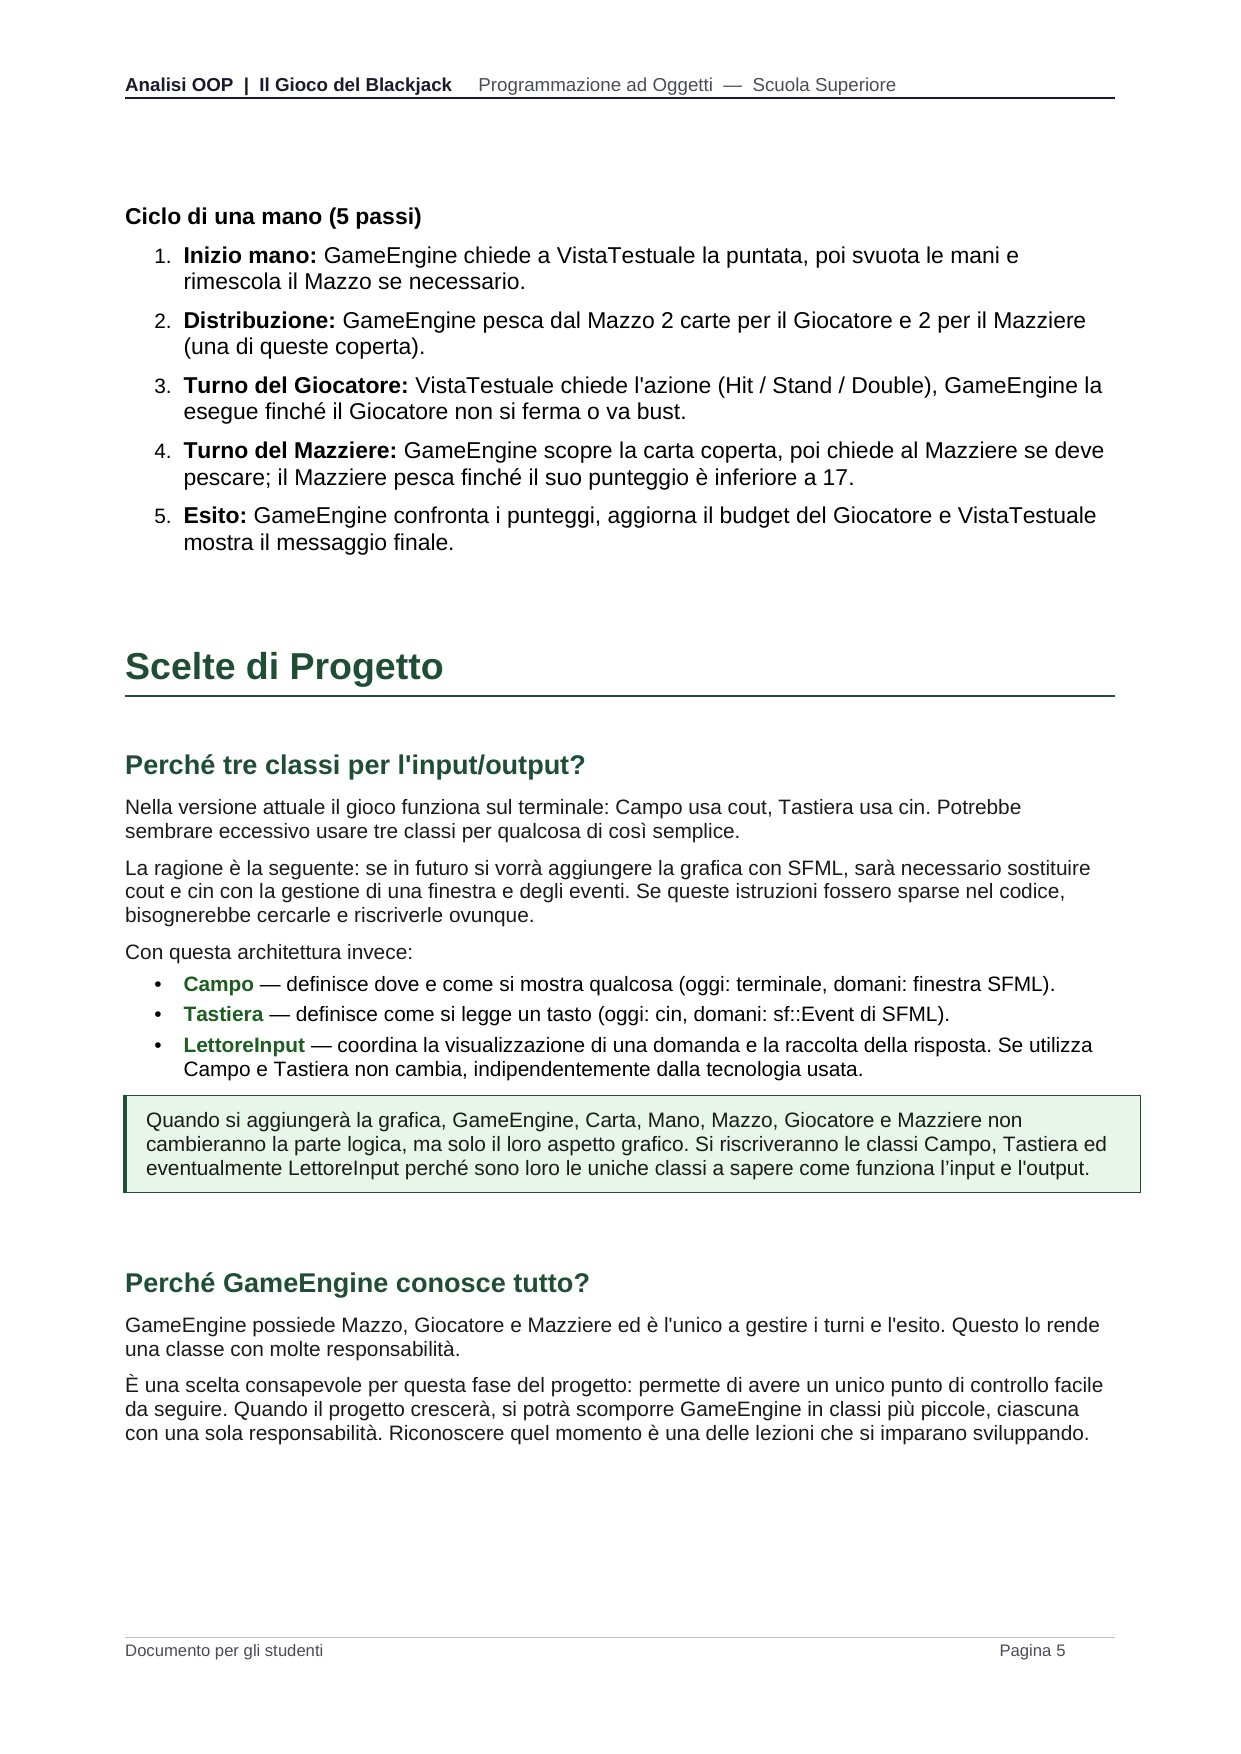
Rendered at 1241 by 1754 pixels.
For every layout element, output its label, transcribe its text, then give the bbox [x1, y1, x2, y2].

list LettoreInput — coordina la visualizzazione di una domanda e la raccolta della risposta. Se utilizza Campo e Tastiera non cambia, indipendentemente dalla tecnologia usata. [154, 1032, 1115, 1080]
list Esito: GameEngine confronta i punteggi, aggiorna il budget del Giocatore e VistaTestuale mostra il messaggio finale. [154, 502, 1115, 555]
list Turno del Giocatore: VistaTestuale chiede l'azione (Hit / Stand / Double), GameEngine la esegue finché il Giocatore non si ferma o va bust. [154, 372, 1115, 425]
text È una scelta consapevole per questa fase del progetto: permette di avere un unico punto di controllo facile da seguire. Quando il progetto crescerà, si potrà scomporre GameEngine in classi più piccole, ciascuna con una sola responsabilità. Riconoscere quel momento è una delle lezioni che si imparano sviluppando. [125, 1373, 1115, 1445]
list Inizio mano: GameEngine chiede a VistaTestuale la puntata, poi svuota le mani e rimescola il Mazzo se necessario. [154, 242, 1115, 294]
table_header Quando si aggiungerà la grafica, GameEngine, Carta, Mano, Mazzo, Giocatore e Mazziere non cambieranno la parte logica, ma solo il loro aspetto grafico. Si riscriveranno le classi Campo, Tastiera ed eventualmente LettoreInput perché sono loro le uniche classi a sapere come funziona l’input e l'output. [127, 1096, 1140, 1192]
subtitle Perché tre classi per l'input/output? [125, 749, 1115, 780]
text Nella versione attuale il gioco funziona sul terminale: Campo usa cout, Tastiera usa cin. Potrebbe sembrare eccessivo usare tre classi per qualcosa di così semplice. [125, 795, 1115, 843]
list Tastiera — definisce come si legge un tasto (oggi: cin, domani: sf::Event di SFML). [154, 1002, 1115, 1026]
text GameEngine possiede Mazzo, Giocatore e Mazziere ed è l'unico a gestire i turni e l'esito. Questo lo rende una classe con molte responsabilità. [125, 1313, 1115, 1361]
subtitle Perché GameEngine conosce tutto? [125, 1267, 1115, 1298]
text Con questa architettura invece: [125, 940, 1115, 964]
list Turno del Mazziere: GameEngine scopre la carta coperta, poi chiede al Mazziere se deve pescare; il Mazziere pesca finché il suo punteggio è inferiore a 17. [154, 437, 1115, 490]
text Ciclo di una mano (5 passi) [125, 203, 1115, 229]
list Campo — definisce dove e come si mostra qualcosa (oggi: terminale, domani: finestra SFML). [154, 972, 1115, 996]
list Distribuzione: GameEngine pesca dal Mazzo 2 carte per il Giocatore e 2 per il Mazziere (una di queste coperta). [154, 307, 1115, 359]
text La ragione è la seguente: se in futuro si vorrà aggiungere la grafica con SFML, sarà necessario sostituire cout e cin con la gestione di una finestra e degli eventi. Se queste istruzioni fossero sparse nel codice, bisognerebbe cercarle e riscriverle ovunque. [125, 855, 1115, 927]
subtitle Scelte di Progetto [125, 644, 1115, 695]
